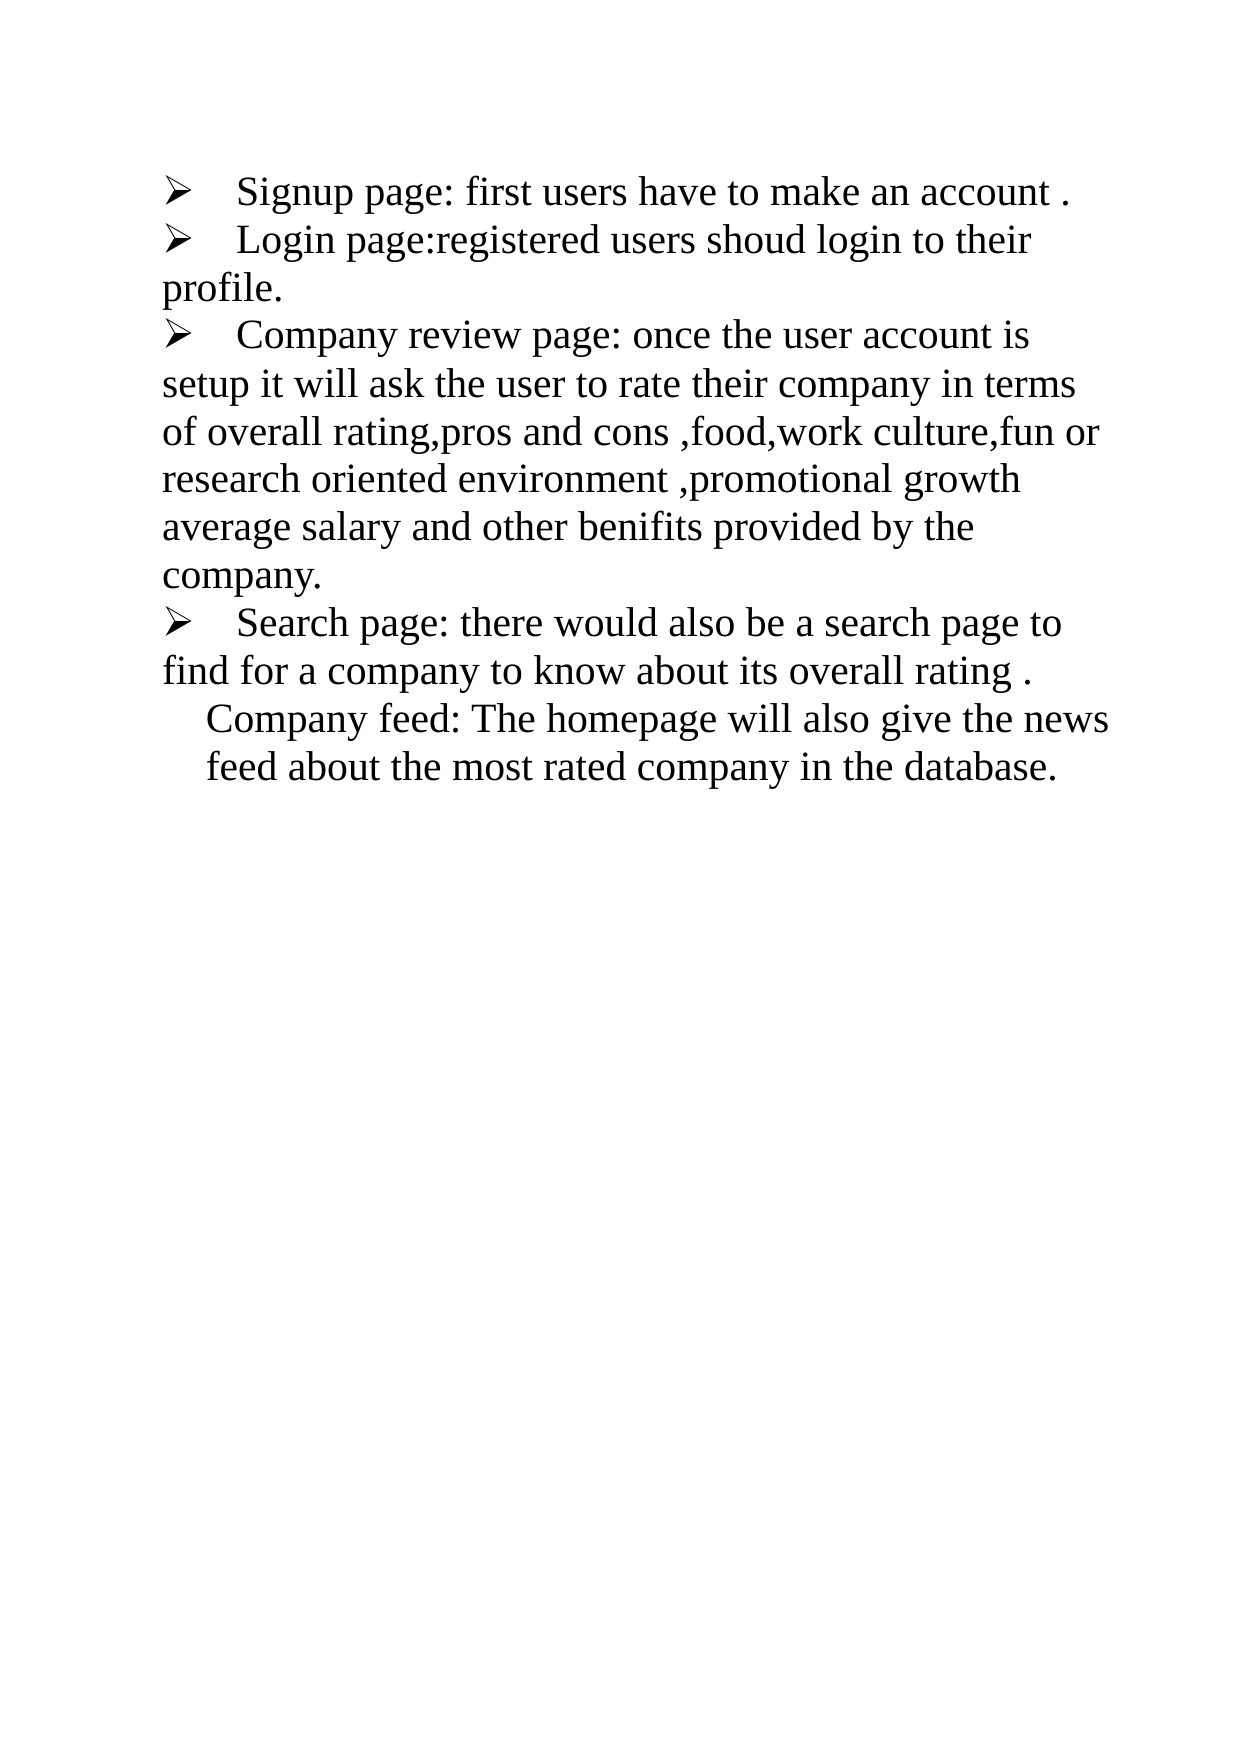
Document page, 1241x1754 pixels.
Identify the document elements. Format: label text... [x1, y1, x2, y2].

list Signup page: first users have to make an account . [162, 166, 1122, 214]
text Company feed: The homepage will also give the news feed about the most rated company in the database. [206, 693, 1122, 789]
list Search page: there would also be a search page to find for a company to know about its overall rating . [162, 598, 1122, 693]
list Login page:registered users shoud login to their profile. [162, 214, 1122, 310]
list Company review page: once the user account is setup it will ask the user to rate their company in terms of overall rating,pros and cons ,food,work culture,fun or research oriented environment ,promotional growth average salary and other benifits provided by the company. [162, 310, 1122, 598]
